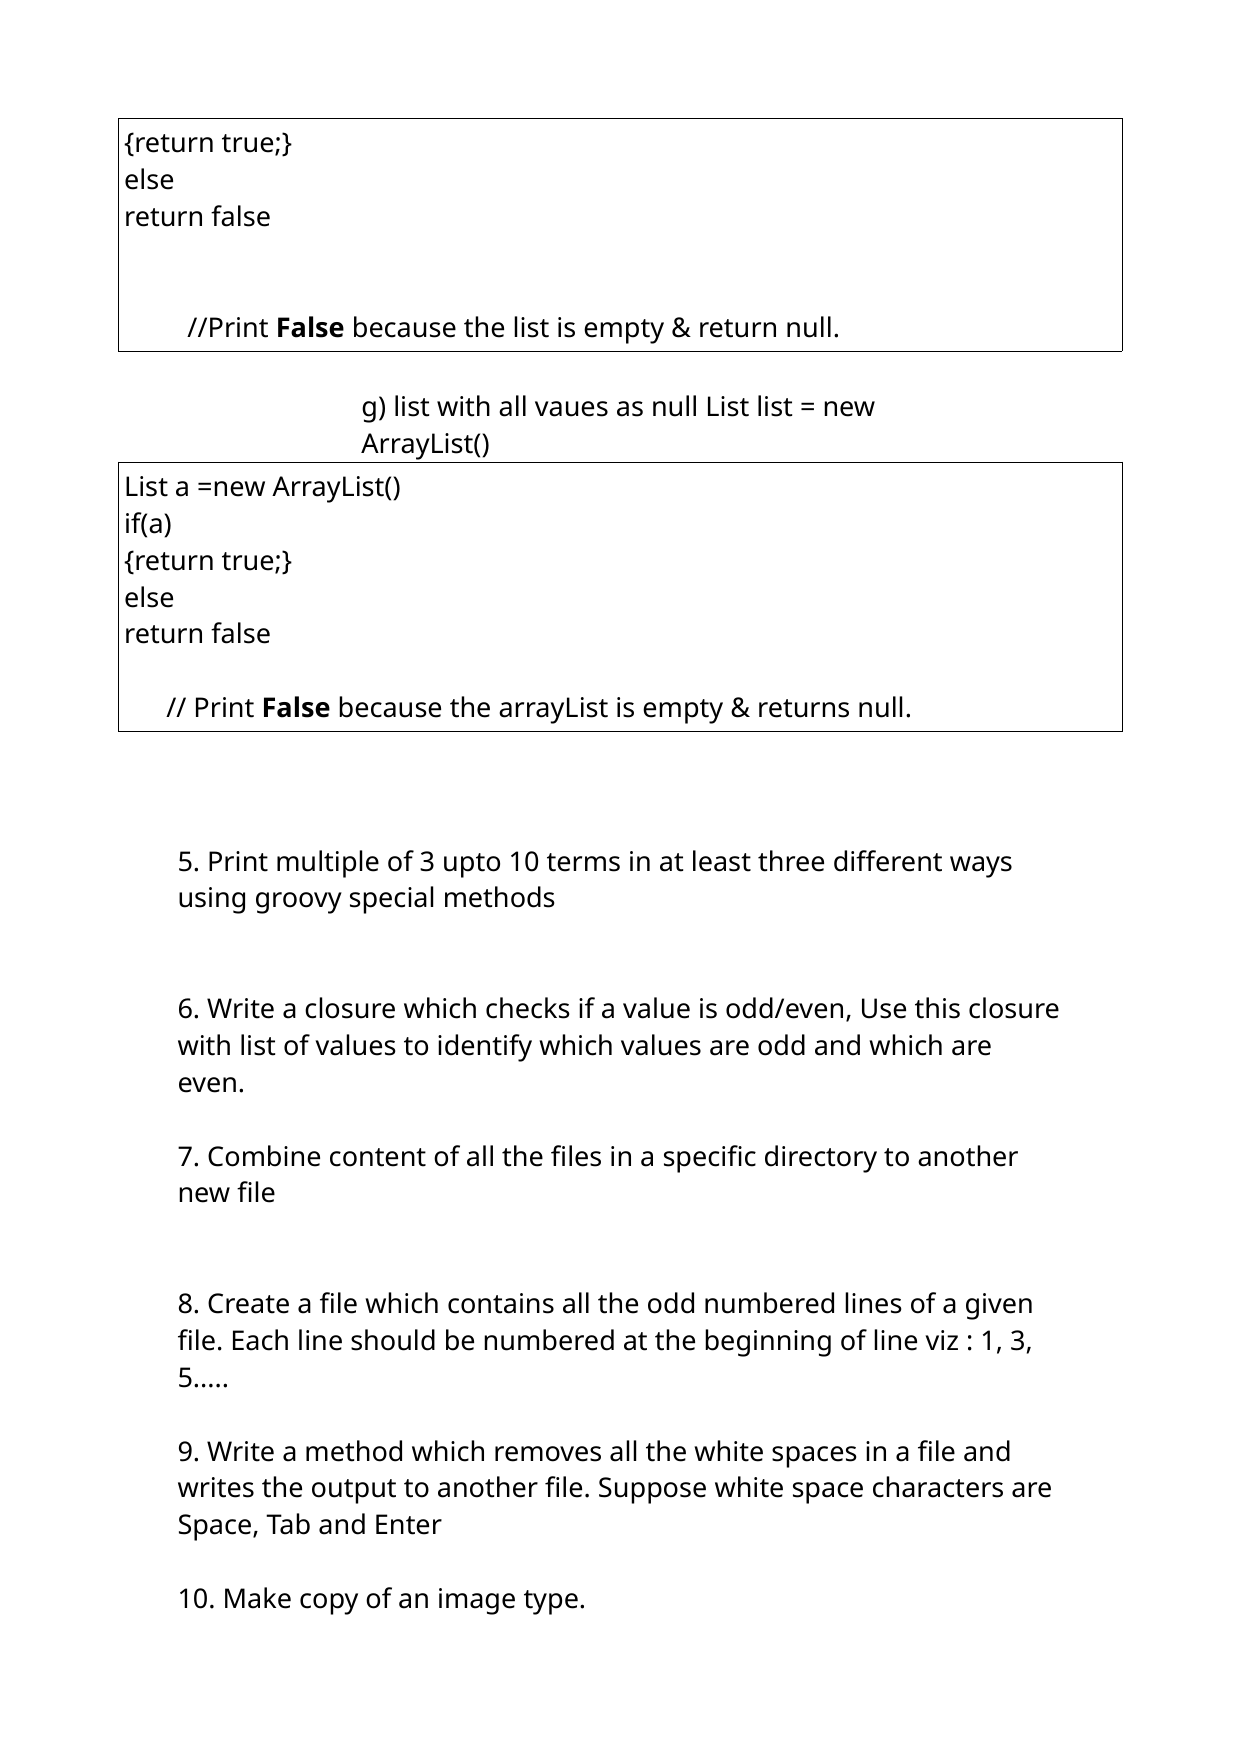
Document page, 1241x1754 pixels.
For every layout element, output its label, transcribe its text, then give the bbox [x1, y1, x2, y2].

table_header {return true;} else return false //Print False because the list is empty & return null. [119, 119, 1122, 351]
text g) list with all vaues as null List list = new ArrayList() [361, 388, 1004, 462]
text 8. Create a file which contains all the odd numbered lines of a given file. Each line should be numbered at the beginning of line viz : 1, 3, 5..... [177, 1284, 1063, 1395]
text 6. Write a closure which checks if a value is odd/even, Use this closure with list of values to identify which values are odd and which are even. [177, 989, 1063, 1100]
text 7. Combine content of all the files in a specific directory to another new file [177, 1137, 1063, 1211]
text 10. Make copy of an image type. [177, 1579, 1063, 1616]
text 5. Print multiple of 3 upto 10 terms in at least three different ways using groovy special methods [177, 842, 1063, 916]
text 9. Write a method which removes all the white spaces in a file and writes the output to another file. Suppose white space characters are Space, Tab and Enter [177, 1432, 1063, 1543]
table_header List a =new ArrayList() if(a) {return true;} else return false // Print False because the arrayList is empty & returns null. [119, 463, 1122, 731]
